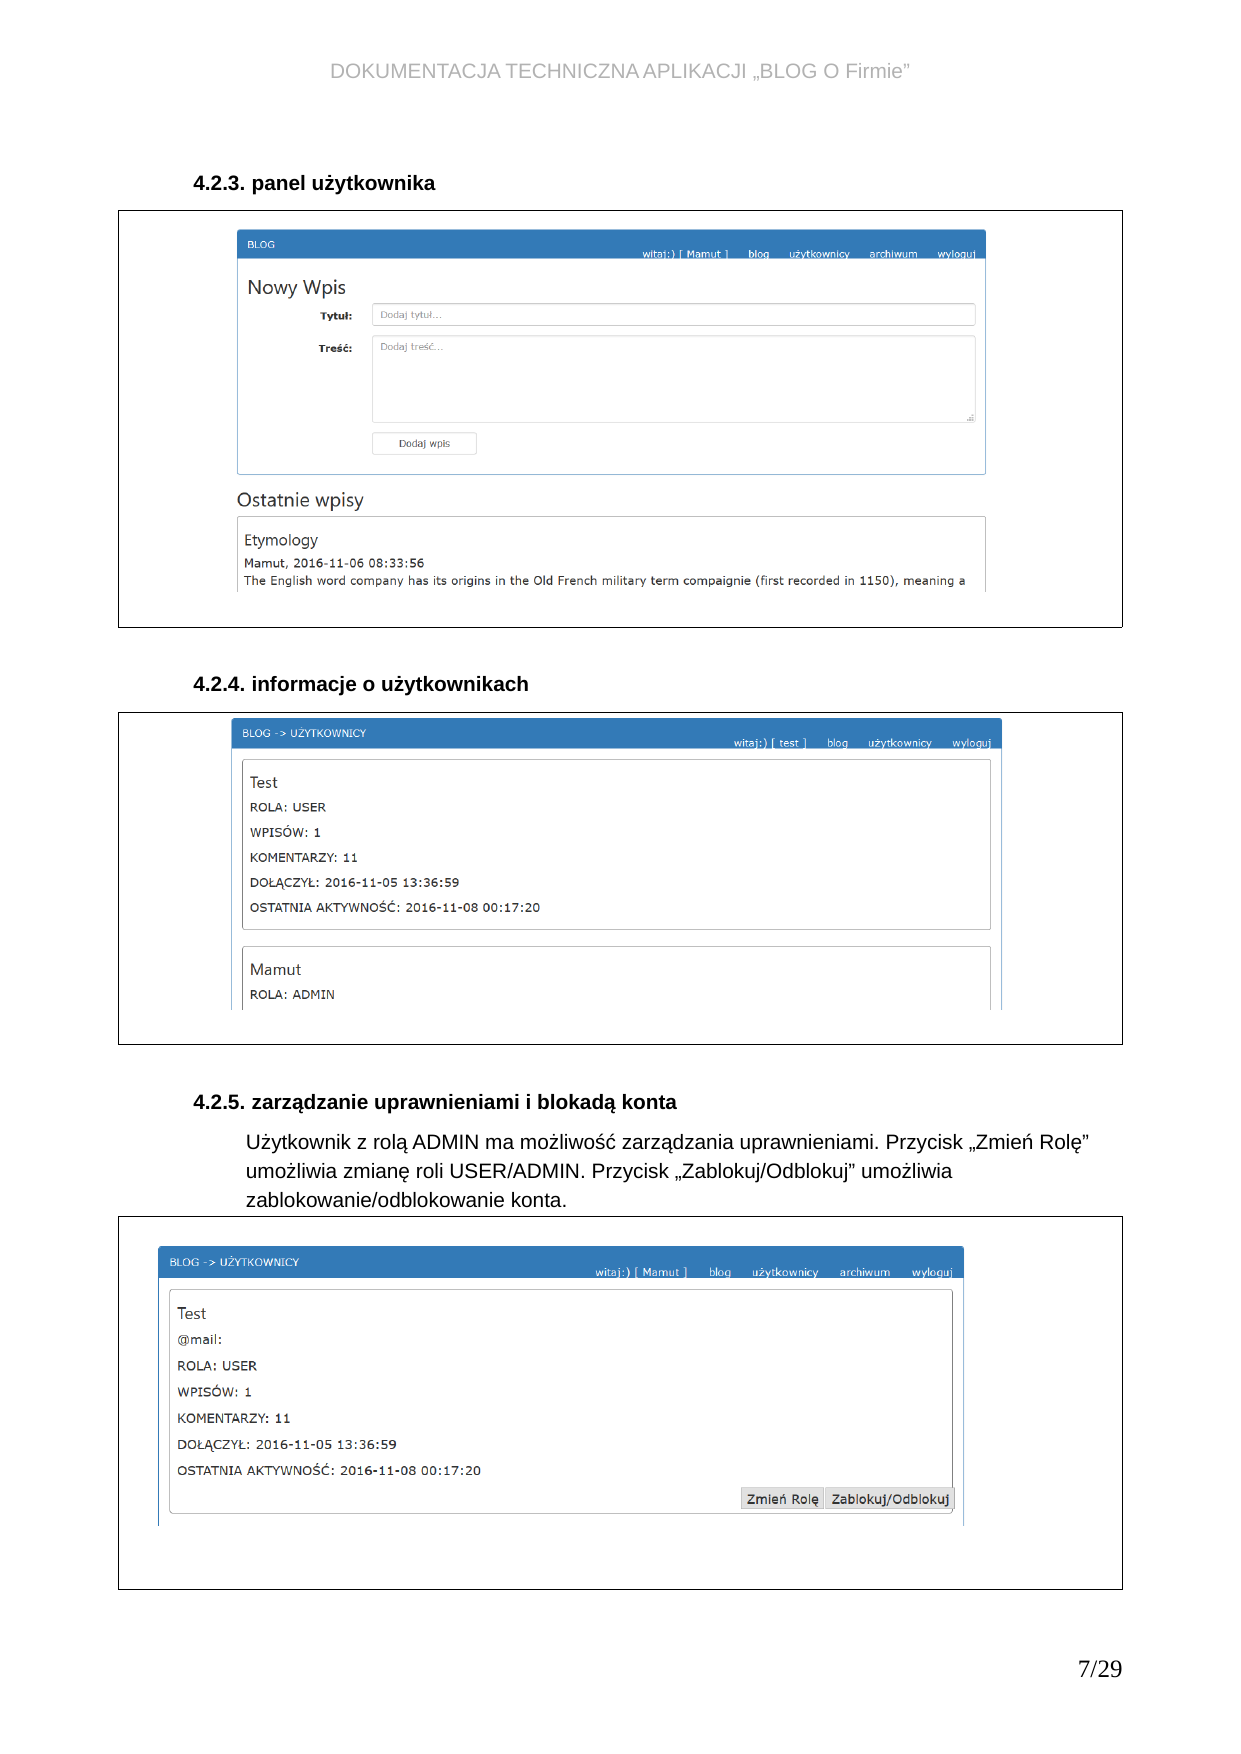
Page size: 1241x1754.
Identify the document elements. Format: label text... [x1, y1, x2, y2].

table_header [119, 1217, 1122, 1589]
picture [225, 718, 1016, 1010]
picture [232, 216, 1009, 592]
list Zarządzanie uprawnieniami i blokadą konta [193, 1090, 1122, 1114]
picture [150, 1242, 1007, 1526]
list panel użytkownika [193, 170, 1122, 194]
list Informacje o użytkownikach [193, 672, 1122, 696]
table_header [119, 713, 1122, 1044]
table_header [119, 211, 1122, 627]
list Użytkownik z rolą ADMIN ma możliwość zarządzania uprawnieniami. Przycisk „Zmień Rolę” umożliwia zmianę roli USER/ADMIN. Przycisk „Zablokuj/Odblokuj” umożliwia zablokowanie/odblokowanie konta. [193, 1130, 1122, 1211]
